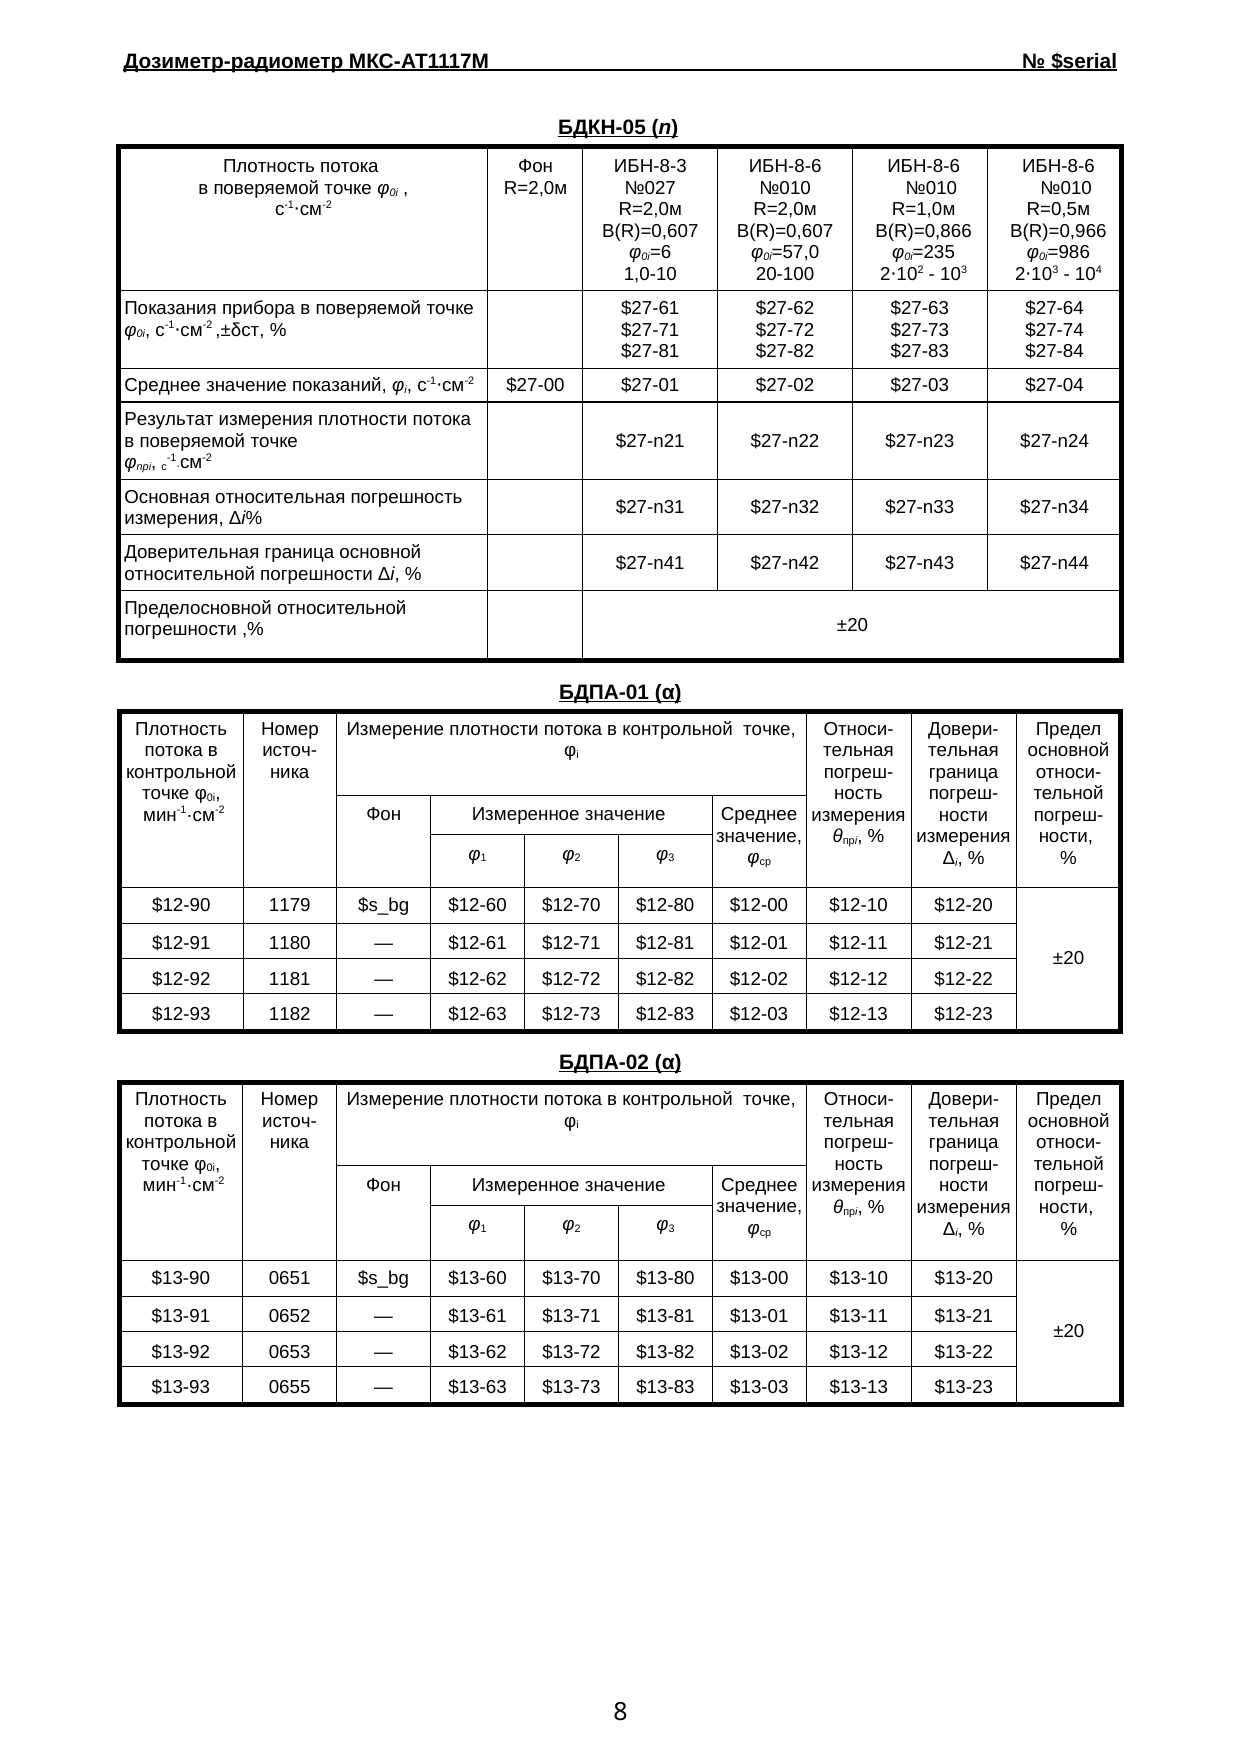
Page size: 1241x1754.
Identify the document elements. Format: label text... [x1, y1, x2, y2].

table_cell Показания прибора в поверяемой точке φ0i, с-1⋅см-2 ,±δст, % [121, 291, 487, 367]
table_cell Номер источ-ника [243, 1085, 336, 1260]
table_cell $12-60 [431, 888, 524, 923]
table_cell Измерение плотности потока в контрольной точке, φi [337, 714, 806, 795]
table_cell $13-72 [525, 1332, 618, 1366]
table_cell 1179 [244, 888, 336, 923]
table_cell Номер источ-ника [244, 714, 336, 887]
table_cell Среднее значение показаний, φi, с-1⋅см-2 [121, 369, 487, 401]
table_cell $13-83 [619, 1367, 712, 1402]
table_cell Довери-тельная граница погреш-ности измерения Δi, % [912, 1085, 1016, 1260]
table_cell $12-81 [619, 924, 712, 958]
table_cell Среднее значение, φср [713, 796, 806, 887]
table_cell $27-n21 [583, 403, 717, 479]
table_cell Фон R=2,0м [488, 149, 582, 290]
table_cell Относи-тельная погреш-ность измерения θпрi, % [807, 1085, 911, 1260]
table_cell 0653 [243, 1332, 336, 1366]
table_cell $13-73 [525, 1367, 618, 1402]
table_cell $27-04 [988, 369, 1119, 401]
table_cell 1182 [244, 994, 336, 1028]
table_cell $27-n34 [988, 480, 1119, 534]
table_cell Доверительная граница основной относительной погрешности Δi, % [121, 535, 487, 590]
table_cell ±20 [583, 591, 1119, 658]
table_cell $13-71 [525, 1297, 618, 1331]
table_cell $13-21 [912, 1297, 1016, 1331]
table_cell Относи-тельная погреш-ность измерения θпрi, % [807, 714, 911, 887]
table_cell $13-92 [122, 1332, 242, 1366]
table_cell $12-72 [525, 959, 618, 993]
table_cell $12-71 [525, 924, 618, 958]
table_cell $12-91 [122, 924, 243, 958]
table_cell $27-n43 [853, 535, 987, 590]
table_cell $12-80 [619, 888, 712, 923]
table_cell $s_bg [337, 1261, 430, 1296]
table_cell ИБН-8-6 №010 R=2,0м B(R)=0,607 φ0i=57,0 20-100 [718, 149, 852, 290]
table_cell φ1 [431, 1206, 524, 1260]
table_cell Плотность потока в контрольной точке φ0i, мин-1·см-2 [122, 1085, 242, 1260]
table_cell $27-n32 [718, 480, 852, 534]
table_cell $13-13 [807, 1367, 911, 1402]
table_cell $12-13 [807, 994, 911, 1028]
table_cell $13-82 [619, 1332, 712, 1366]
table_cell $27-n22 [718, 403, 852, 479]
table_cell — [337, 1297, 430, 1331]
table_cell ИБН-8-6 №010 R=1,0м B(R)=0,866 φ0i=235 2⋅102 - 103 [853, 149, 987, 290]
table_header БДПА-01 (α) [119, 663, 1121, 709]
table_cell $13-00 [713, 1261, 806, 1296]
table_cell $13-91 [122, 1297, 242, 1331]
table_cell $12-01 [713, 924, 806, 958]
table_cell $12-92 [122, 959, 243, 993]
table_cell Измеренное значение [431, 796, 712, 834]
table_cell $12-83 [619, 994, 712, 1028]
table_cell — [337, 994, 430, 1028]
table_cell $12-93 [122, 994, 243, 1028]
table_cell $27-n31 [583, 480, 717, 534]
table_cell 1181 [244, 959, 336, 993]
table_cell $13-23 [912, 1367, 1016, 1402]
table_cell $13-93 [122, 1367, 242, 1402]
table_cell $12-82 [619, 959, 712, 993]
table_cell — [337, 1367, 430, 1402]
table_cell [488, 291, 582, 367]
table_cell $27-01 [583, 369, 717, 401]
table_cell Среднее значение, φср [713, 1166, 806, 1260]
table_cell [488, 591, 582, 658]
table_cell Основная относительная погрешность измерения, Δi% [121, 480, 487, 534]
table_cell $13-70 [525, 1261, 618, 1296]
table_header БДПА-02 (α) [119, 1034, 1121, 1080]
table_cell $27-n33 [853, 480, 987, 534]
table_cell $12-73 [525, 994, 618, 1028]
table_cell — [337, 924, 430, 958]
table_cell [488, 480, 582, 534]
table_cell $13-10 [807, 1261, 911, 1296]
table_cell $12-62 [431, 959, 524, 993]
table_cell $13-20 [912, 1261, 1016, 1296]
table_cell $13-80 [619, 1261, 712, 1296]
table_cell $12-00 [713, 888, 806, 923]
table_cell ИБН-8-3 №027 R=2,0м B(R)=0,607 φ0i=6 1,0-10 [583, 149, 717, 290]
table_cell Измеренное значение [431, 1166, 712, 1205]
table_cell $12-12 [807, 959, 911, 993]
table_cell Фон [337, 1166, 430, 1260]
table_cell 1180 [244, 924, 336, 958]
table_cell Фон [337, 796, 430, 887]
table_cell 0652 [243, 1297, 336, 1331]
table_cell $13-12 [807, 1332, 911, 1366]
table_cell — [337, 1332, 430, 1366]
table_cell ±20 [1017, 1261, 1119, 1402]
table_cell $27-62 $27-72 $27-82 [718, 291, 852, 367]
table_cell $27-02 [718, 369, 852, 401]
table_cell φ2 [525, 1206, 618, 1260]
table_cell Плотность потока в контрольной точке φ0i, мин-1·см-2 [122, 714, 243, 887]
table_cell φ3 [619, 835, 712, 887]
table_cell $13-61 [431, 1297, 524, 1331]
table_cell $12-21 [912, 924, 1016, 958]
table_cell — [337, 959, 430, 993]
table_cell φ1 [431, 835, 524, 887]
table_cell $12-61 [431, 924, 524, 958]
table_cell Измерение плотности потока в контрольной точке, φi [337, 1085, 806, 1165]
table_cell Плотность потока в поверяемой точке φ0i , с-1⋅см-2 [121, 149, 487, 290]
table_cell 0651 [243, 1261, 336, 1296]
table_cell $s_bg [337, 888, 430, 923]
table_cell φ3 [619, 1206, 712, 1260]
table_cell $27-00 [488, 369, 582, 401]
table_cell $27-n24 [988, 403, 1119, 479]
table_cell $27-03 [853, 369, 987, 401]
table_cell $13-60 [431, 1261, 524, 1296]
table_cell 0655 [243, 1367, 336, 1402]
table_cell $27-n41 [583, 535, 717, 590]
table_cell $13-81 [619, 1297, 712, 1331]
table_cell [488, 535, 582, 590]
table_cell $13-62 [431, 1332, 524, 1366]
table_cell [488, 403, 582, 479]
table_cell $12-70 [525, 888, 618, 923]
table_cell Предел основной относи-тельной погреш-ности, % [1017, 1085, 1119, 1260]
table_cell Предел основной относи-тельной погреш-ности, % [1017, 714, 1118, 887]
table_cell $27-n44 [988, 535, 1119, 590]
table_cell $13-22 [912, 1332, 1016, 1366]
table_cell $13-11 [807, 1297, 911, 1331]
table_cell $27-n42 [718, 535, 852, 590]
table_cell ИБН-8-6 №010 R=0,5м B(R)=0,966 φ0i=986 2⋅103 - 104 [988, 149, 1119, 290]
table_cell $12-10 [807, 888, 911, 923]
table_cell $12-63 [431, 994, 524, 1028]
table_cell $27-63 $27-73 $27-83 [853, 291, 987, 367]
table_cell Результат измерения плотности потока в поверяемой точке φnpi, с-1⋅см-2 [121, 403, 487, 479]
table_cell $12-23 [912, 994, 1016, 1028]
table_cell $13-02 [713, 1332, 806, 1366]
table_cell ±20 [1017, 888, 1118, 1028]
table_header БДКН-05 (n) [118, 109, 1122, 144]
table_cell $12-22 [912, 959, 1016, 993]
table_cell $12-03 [713, 994, 806, 1028]
table_cell $13-03 [713, 1367, 806, 1402]
table_cell $27-64 $27-74 $27-84 [988, 291, 1119, 367]
table_cell $27-61 $27-71 $27-81 [583, 291, 717, 367]
table_cell $12-11 [807, 924, 911, 958]
table_cell φ2 [525, 835, 618, 887]
table_cell Пределосновной относительной погрешности ,% [121, 591, 487, 658]
table_cell $13-01 [713, 1297, 806, 1331]
table_cell $12-90 [122, 888, 243, 923]
table_cell $27-n23 [853, 403, 987, 479]
table_cell $12-20 [912, 888, 1016, 923]
table_cell $13-63 [431, 1367, 524, 1402]
table_cell Довери-тельная граница погреш-ности измерения Δi, % [912, 714, 1016, 887]
table_cell $12-02 [713, 959, 806, 993]
table_cell $13-90 [122, 1261, 242, 1296]
